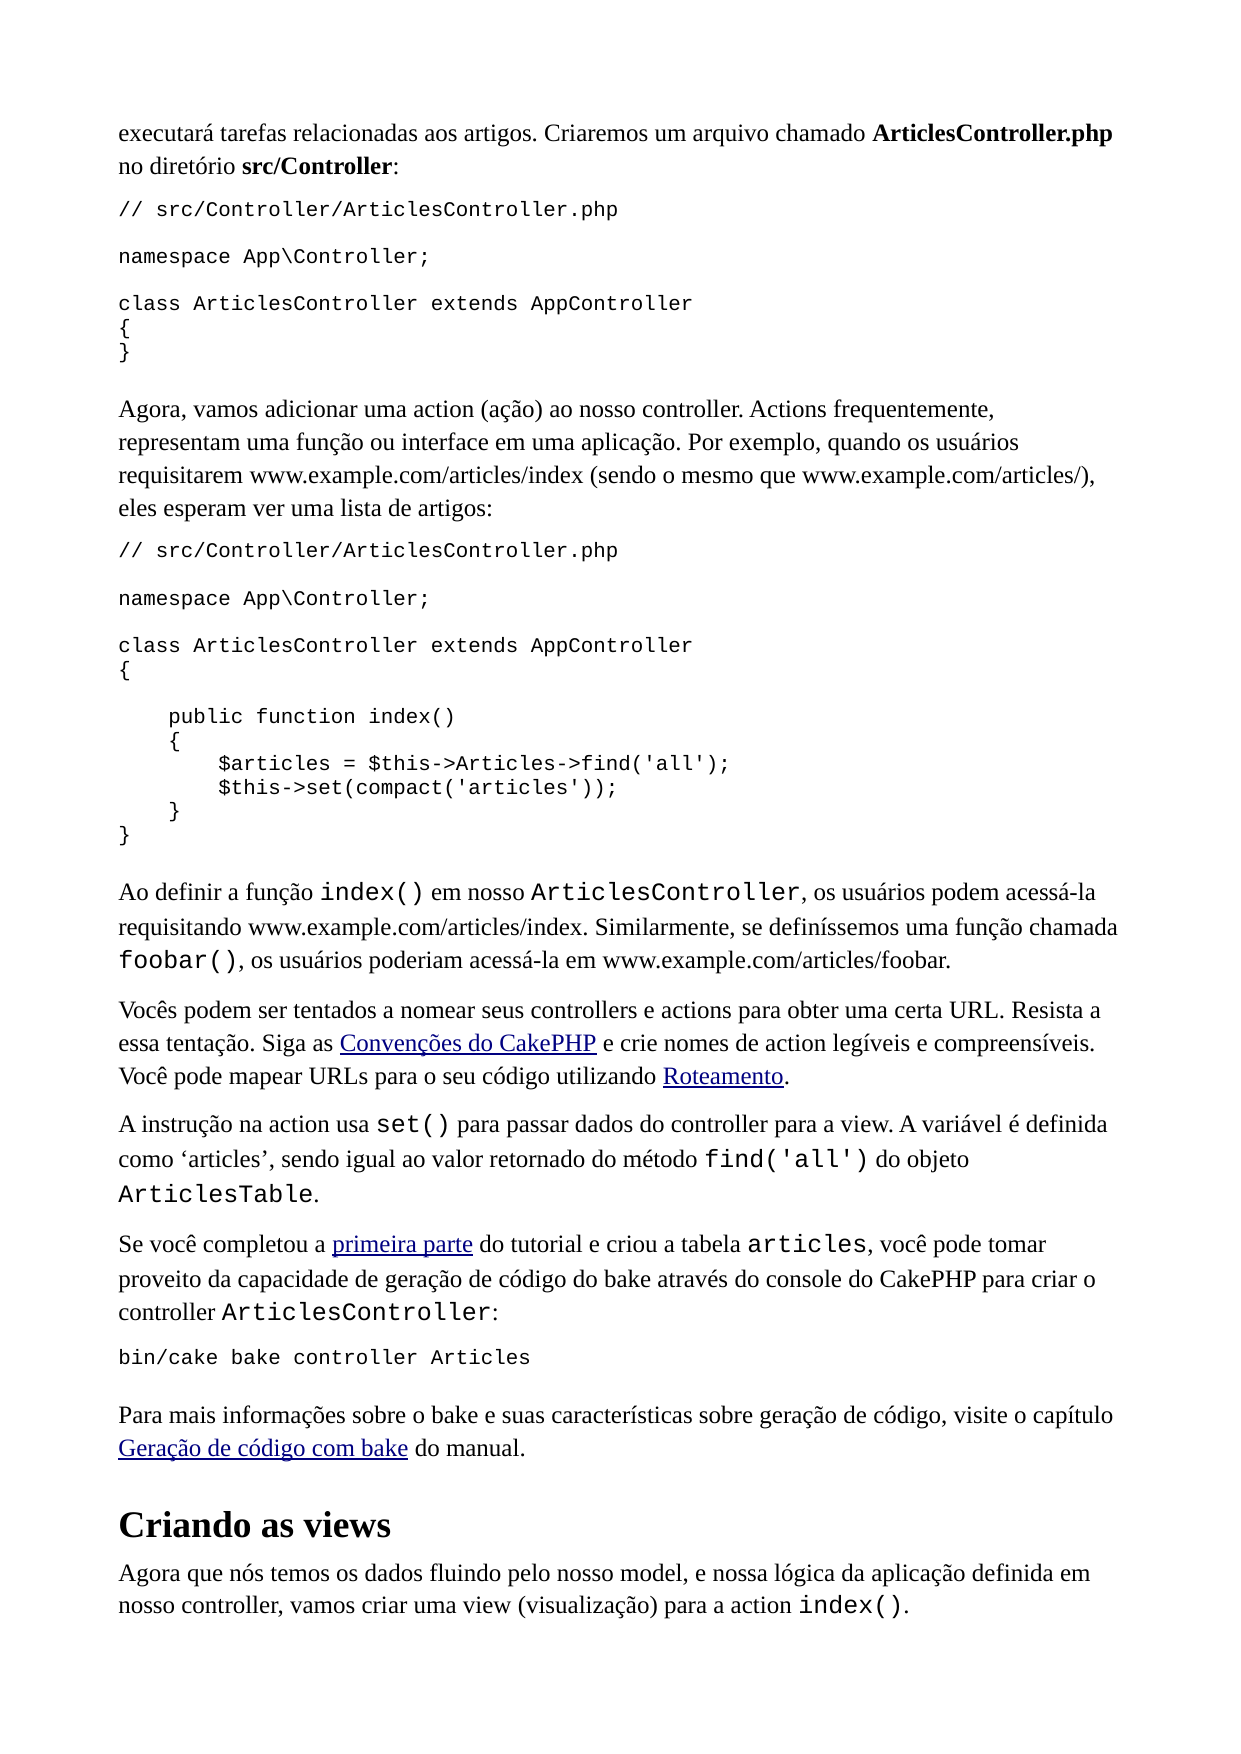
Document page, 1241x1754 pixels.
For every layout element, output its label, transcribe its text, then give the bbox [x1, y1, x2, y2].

subtitle Criando as views [118, 1502, 1122, 1545]
text { [118, 659, 1122, 682]
text $articles = $this->Articles->find('all'); [118, 753, 1122, 777]
text Agora, vamos adicionar uma action (ação) ao nosso controller. Actions frequentemente, representam uma função ou interface em uma aplicação. Por exemplo, quando os usuários requisitarem www.example.com/articles/index (sendo o mesmo que www.example.com/articles/), eles esperam ver uma lista de artigos: [118, 394, 1122, 522]
text Se você completou a primeira parte do tutorial e criou a tabela articles, você pode tomar proveito da capacidade de geração de código do bake através do console do CakePHP para criar o controller ArticlesController: [118, 1229, 1122, 1328]
text } [118, 801, 1122, 824]
text bin/cake bake controller Articles [118, 1347, 1122, 1371]
text Agora que nós temos os dados fluindo pelo nosso model, e nossa lógica da aplicação definida em nosso controller, vamos criar uma view (visualização) para a action index(). [118, 1558, 1122, 1621]
text // src/Controller/ArticlesController.php [118, 540, 1122, 564]
text Para mais informações sobre o bake e suas características sobre geração de código, visite o capítulo Geração de código com bake do manual. [118, 1401, 1122, 1462]
text namespace App\Controller; [118, 246, 1122, 270]
text namespace App\Controller; [118, 588, 1122, 611]
text executará tarefas relacionadas aos artigos. Criaremos um arquivo chamado ArticlesController.php no diretório src/Controller: [118, 118, 1122, 180]
text A instrução na action usa set() para passar dados do controller para a view. A variável é definida como ‘articles’, sendo igual ao valor retornado do método find('all') do objeto ArticlesTable. [118, 1109, 1122, 1210]
text public function index() [118, 706, 1122, 729]
text Vocês podem ser tentados a nomear seus controllers e actions para obter uma certa URL. Resista a essa tentação. Siga as Convenções do CakePHP e crie nomes de action legíveis e compreensíveis. Você pode mapear URLs para o seu código utilizando Roteamento. [118, 995, 1122, 1090]
text } [118, 824, 1122, 848]
text { [118, 317, 1122, 341]
text } [118, 341, 1122, 364]
text Ao definir a função index() em nosso ArticlesController, os usuários podem acessá-la requisitando www.example.com/articles/index. Similarmente, se definíssemos uma função chamada foobar(), os usuários poderiam acessá-la em www.example.com/articles/foobar. [118, 877, 1122, 976]
text class ArticlesController extends AppController [118, 635, 1122, 659]
text // src/Controller/ArticlesController.php [118, 199, 1122, 222]
text { [118, 729, 1122, 753]
text class ArticlesController extends AppController [118, 293, 1122, 317]
text $this->set(compact('articles')); [118, 777, 1122, 801]
